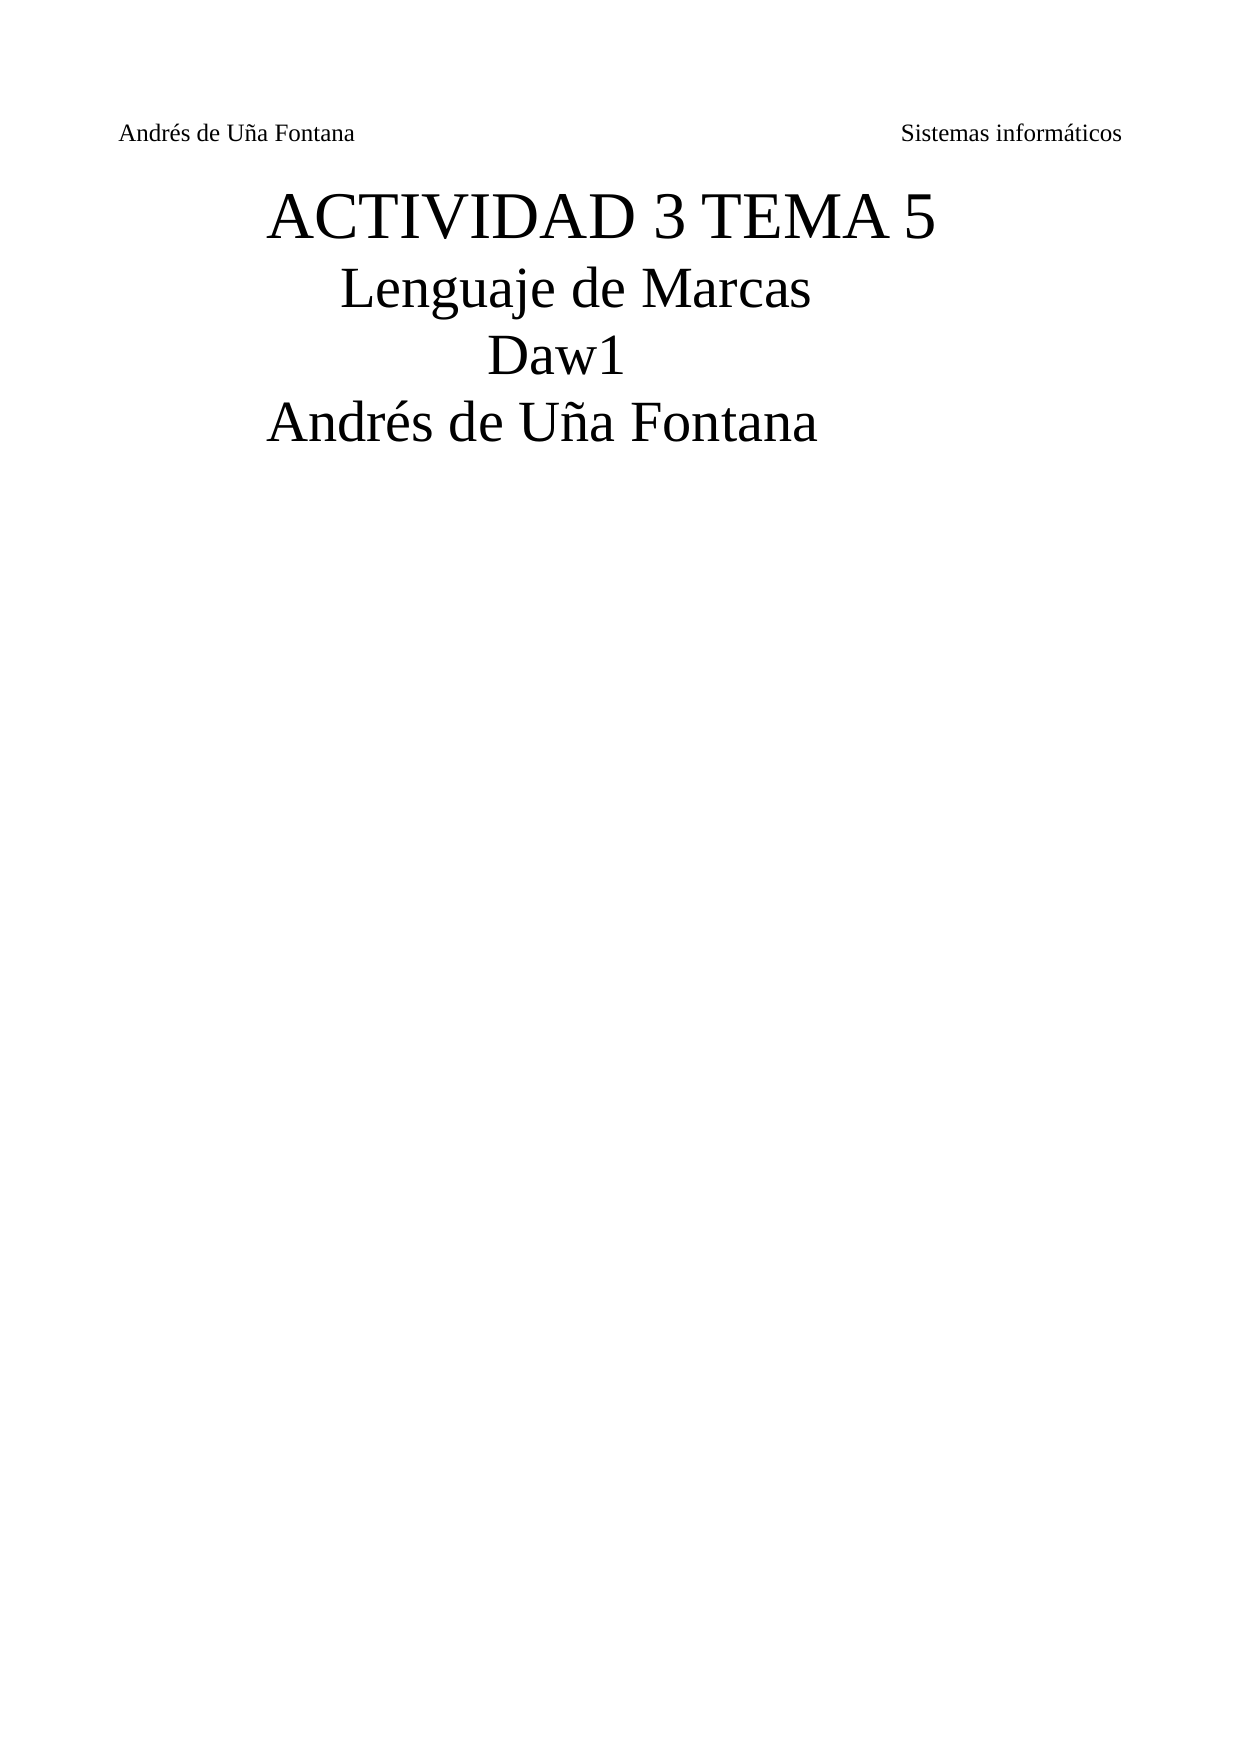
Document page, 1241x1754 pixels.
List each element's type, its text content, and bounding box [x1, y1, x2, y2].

text ACTIVIDAD 3 TEMA 5 [118, 176, 1122, 253]
text Lenguaje de Marcas [118, 253, 1122, 320]
text Daw1 [118, 320, 1122, 387]
text Andrés de Uña Fontana [118, 387, 1122, 454]
